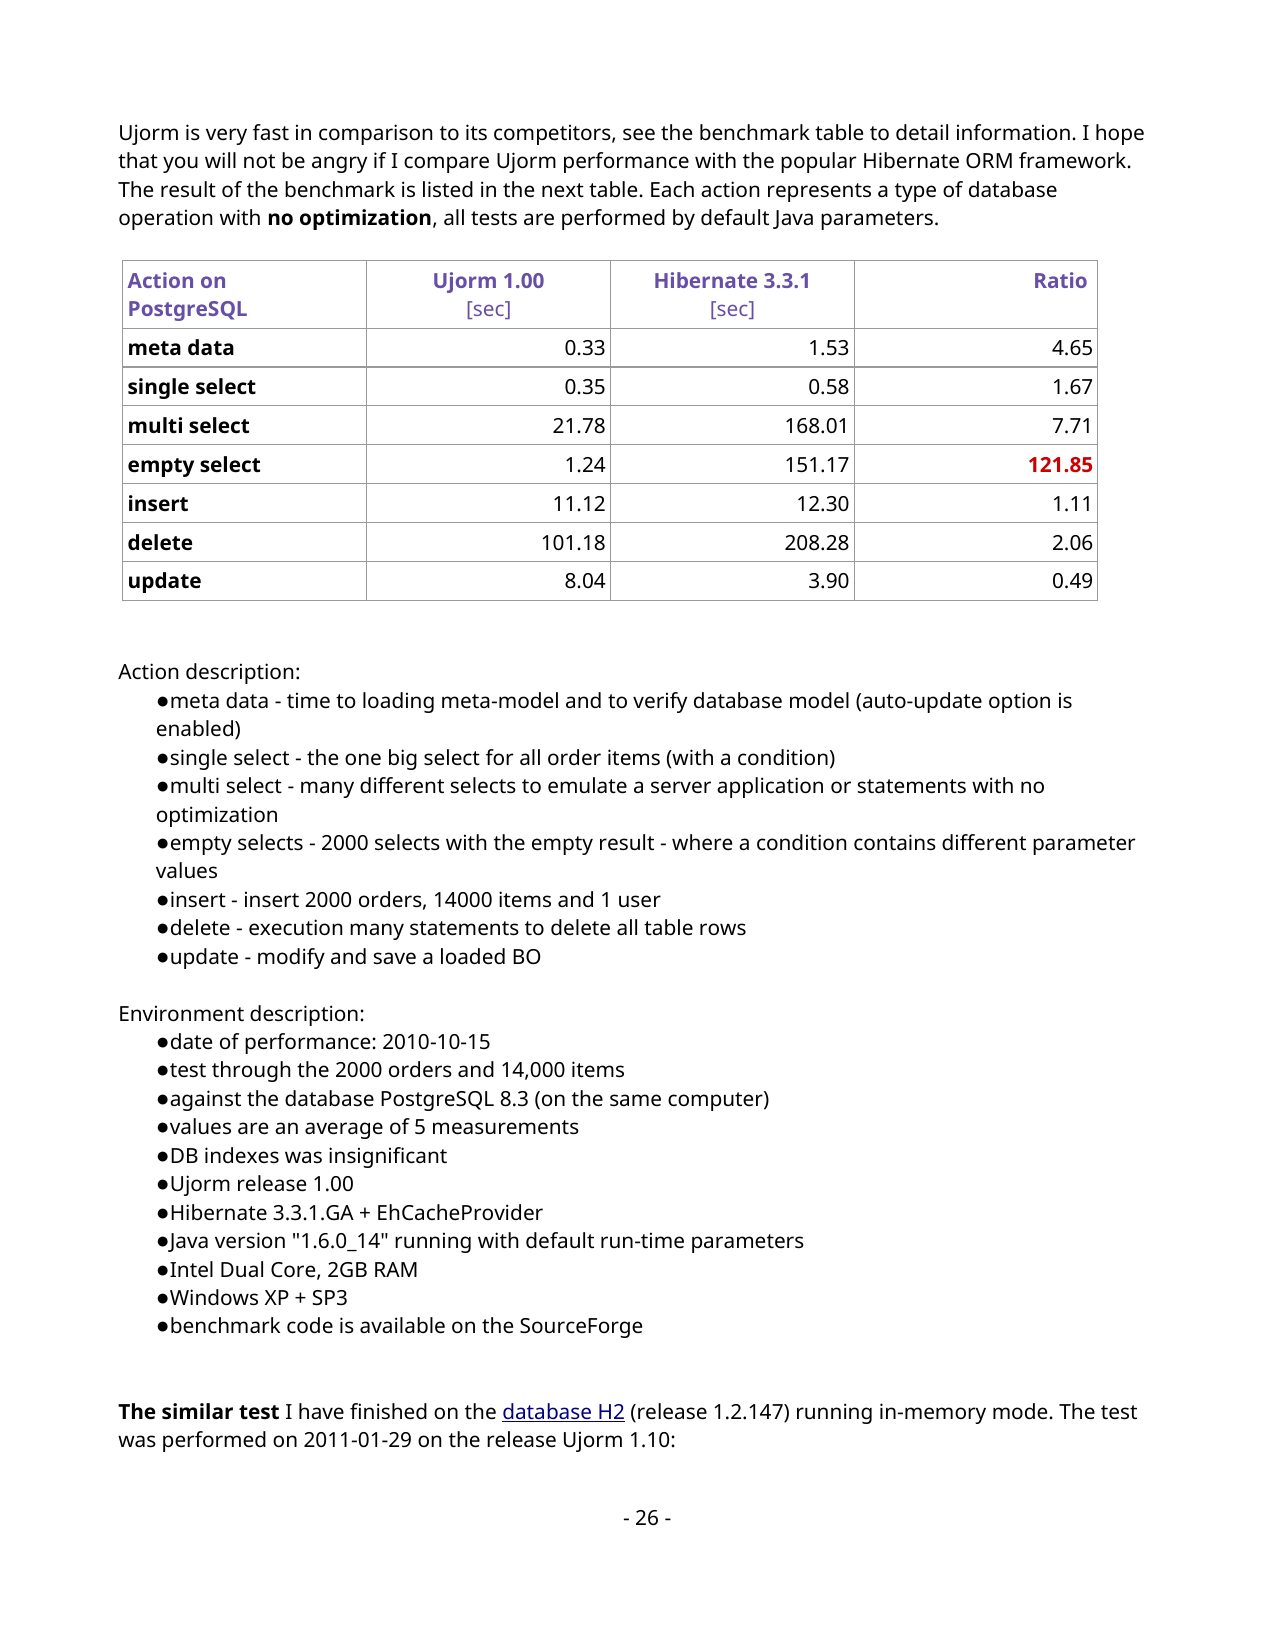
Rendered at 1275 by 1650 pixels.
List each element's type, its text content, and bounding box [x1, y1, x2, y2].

text Ujorm is very fast in comparison to its competitors, see the benchmark table to detail information. I hope that you will not be angry if I compare Ujorm performance with the popular Hibernate ORM framework. The result of the benchmark is listed in the next table. Each action represents a type of database operation with no optimization, all tests are performed by default Java parameters. [118, 118, 1157, 232]
list delete - execution many statements to delete all table rows [118, 913, 1157, 942]
table_cell 8.04 [367, 562, 610, 599]
list date of performance: 2010-10-15 [118, 1027, 1157, 1056]
list test through the 2000 orders and 14,000 items [118, 1056, 1157, 1084]
table_header Ujorm 1.00 [sec] [367, 261, 610, 328]
table_header Hibernate 3.3.1 [sec] [611, 261, 854, 328]
table_cell 12.30 [611, 484, 854, 522]
text Action description: [118, 657, 1157, 686]
table_cell empty select [123, 445, 366, 483]
list multi select - many different selects to emulate a server application or statements with no optimization [118, 771, 1157, 828]
table_cell 121.85 [855, 445, 1097, 483]
list Ujorm release 1.00 [118, 1169, 1157, 1198]
table_cell 7.71 [855, 406, 1097, 444]
table_cell insert [123, 484, 366, 522]
table_cell meta data [123, 329, 366, 366]
list empty selects - 2000 selects with the empty result - where a condition contains different parameter values [118, 828, 1157, 885]
list DB indexes was insignificant [118, 1141, 1157, 1169]
table_cell 2.06 [855, 523, 1097, 561]
table_cell 1.53 [611, 329, 854, 366]
list update - modify and save a loaded BO [118, 942, 1157, 970]
table_header Ratio [855, 261, 1097, 328]
list meta data - time to loading meta-model and to verify database model (auto-update option is enabled) [118, 686, 1157, 743]
table_cell delete [123, 523, 366, 561]
text Environment description: [118, 999, 1157, 1027]
list Intel Dual Core, 2GB RAM [118, 1255, 1157, 1283]
table_cell 1.11 [855, 484, 1097, 522]
table_cell 1.24 [367, 445, 610, 483]
table_cell 168.01 [611, 406, 854, 444]
table_cell 0.35 [367, 368, 610, 405]
text The similar test I have finished on the database H2 (release 1.2.147) running in-memory mode. The test was performed on 2011-01-29 on the release Ujorm 1.10: [118, 1397, 1157, 1454]
list insert - insert 2000 orders, 14000 items and 1 user [118, 885, 1157, 913]
table_cell 0.33 [367, 329, 610, 366]
list against the database PostgreSQL 8.3 (on the same computer) [118, 1084, 1157, 1112]
table_cell 4.65 [855, 329, 1097, 366]
table_cell 0.58 [611, 368, 854, 405]
list Java version "1.6.0_14" running with default run-time parameters [118, 1226, 1157, 1255]
table_header Action on PostgreSQL [123, 261, 366, 328]
table_cell 3.90 [611, 562, 854, 599]
list single select - the one big select for all order items (with a condition) [118, 743, 1157, 771]
table_cell update [123, 562, 366, 599]
table_cell 1.67 [855, 368, 1097, 405]
table_cell 151.17 [611, 445, 854, 483]
table_cell single select [123, 368, 366, 405]
table_cell 0.49 [855, 562, 1097, 599]
table_cell multi select [123, 406, 366, 444]
table_cell 101.18 [367, 523, 610, 561]
list benchmark code is available on the SourceForge [118, 1312, 1157, 1340]
table_cell 21.78 [367, 406, 610, 444]
list Windows XP + SP3 [118, 1283, 1157, 1312]
list values are an average of 5 measurements [118, 1112, 1157, 1141]
table_cell 11.12 [367, 484, 610, 522]
list Hibernate 3.3.1.GA + EhCacheProvider [118, 1198, 1157, 1226]
table_cell 208.28 [611, 523, 854, 561]
